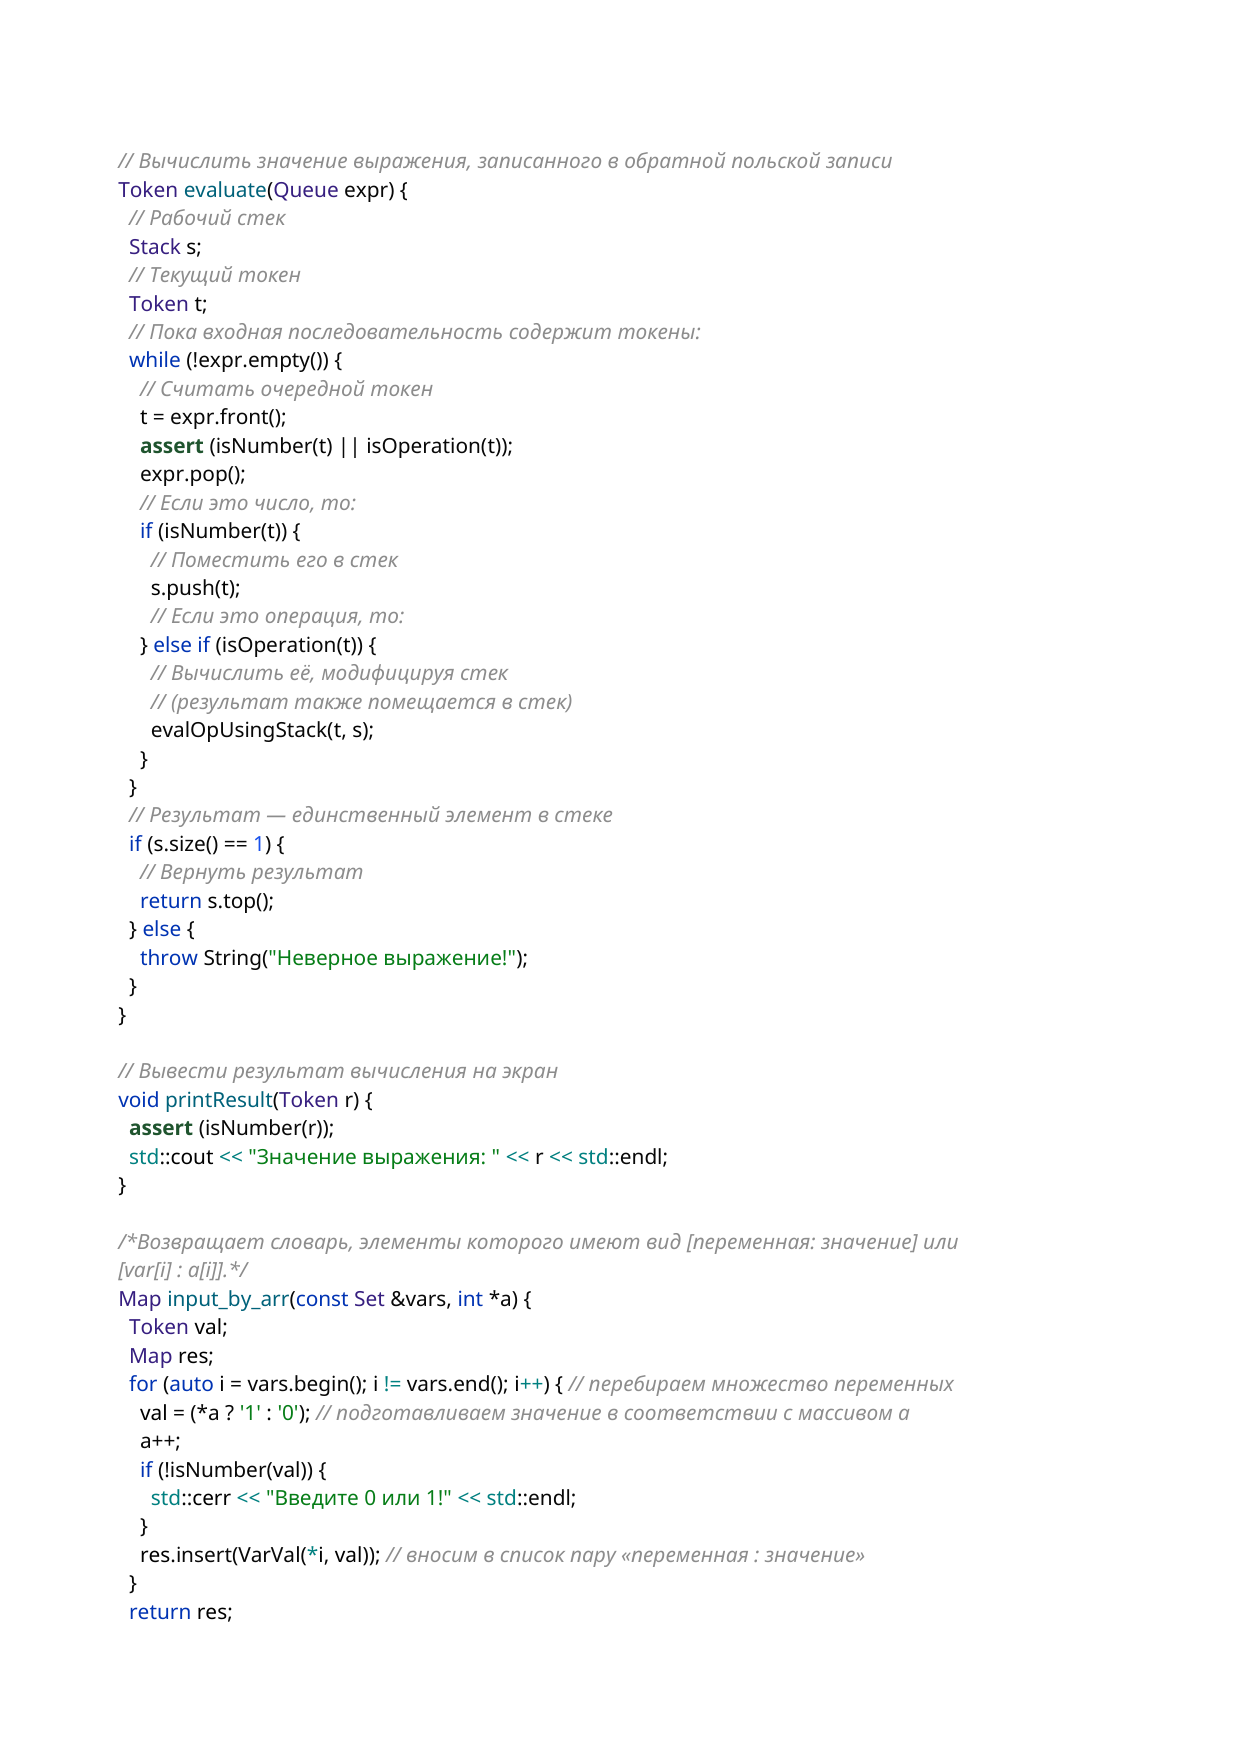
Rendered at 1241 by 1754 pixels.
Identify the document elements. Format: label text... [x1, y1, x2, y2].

text // Вычислить значение выражения, записанного в обратной польской записи Token evaluate(Queue expr) { // Рабочий стек Stack s; // Текущий токен Token t; // Пока входная последовательность содержит токены: while (!expr.empty()) { // Считать очередной токен t = expr.front(); assert (isNumber(t) || isOperation(t)); expr.pop(); // Если это число, то: if (isNumber(t)) { // Поместить его в стек s.push(t); // Если это операция, то: } else if (isOperation(t)) { // Вычислить её, модифицируя стек // (результат также помещается в стек) evalOpUsingStack(t, s); } } // Результат — единственный элемент в стеке if (s.size() == 1) { // Вернуть результат return s.top(); } else { throw String("Неверное выражение!"); } } // Вывести результат вычисления на экран void printResult(Token r) { assert (isNumber(r)); std::cout << "Значение выражения: " << r << std::endl; } /*Возвращает словарь, элементы которого имеют вид [переменная: значение] или [var[i] : a[i]].*/ Map input_by_arr(const Set &vars, int *a) { Token val; Map res; for (auto i = vars.begin(); i != vars.end(); i++) { // перебираем множество переменных val = (*a ? '1' : '0'); // подготавливаем значение в соответствии с массивом а a++; if (!isNumber(val)) { std::cerr << "Введите 0 или 1!" << std::endl; } res.insert(VarVal(*i, val)); // вносим в список пару «переменная : значение» } return res; [118, 118, 1122, 1625]
